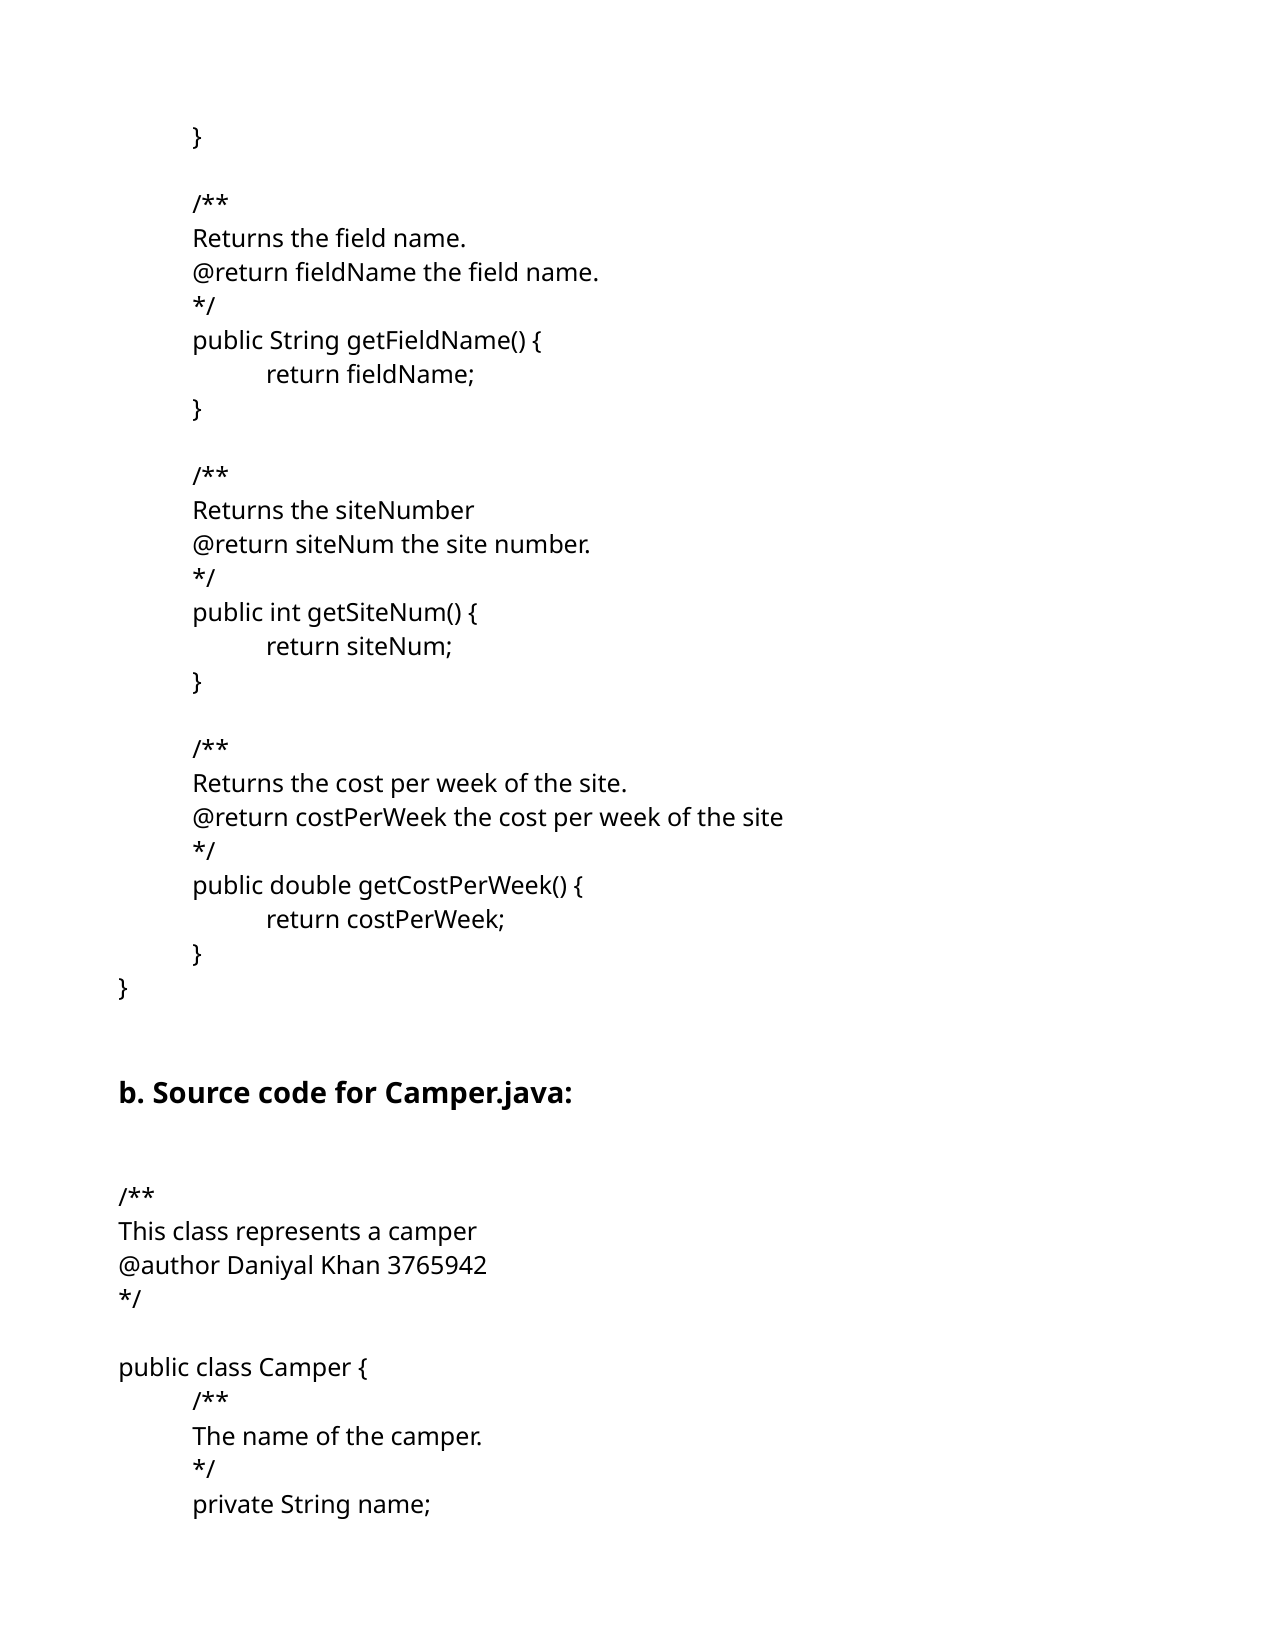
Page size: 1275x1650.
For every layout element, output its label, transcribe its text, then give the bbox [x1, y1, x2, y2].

text } [118, 118, 1157, 152]
text /** [118, 731, 1157, 765]
text return costPerWeek; [118, 902, 1157, 936]
text } [118, 936, 1157, 970]
text return fieldName; [118, 357, 1157, 391]
text /** [118, 186, 1157, 220]
text public String getFieldName() { [118, 322, 1157, 357]
text public int getSiteNum() { [118, 595, 1157, 629]
text This class represents a camper [118, 1214, 1157, 1248]
text @return siteNum the site number. [118, 527, 1157, 561]
text public double getCostPerWeek() { [118, 867, 1157, 902]
text } [118, 663, 1157, 697]
text Returns the siteNumber [118, 493, 1157, 527]
text /** [118, 1180, 1157, 1214]
text private String name; [118, 1486, 1157, 1520]
text */ [118, 561, 1157, 595]
text */ [118, 288, 1157, 322]
text The name of the camper. [118, 1418, 1157, 1452]
text /** [118, 459, 1157, 493]
text */ [118, 1282, 1157, 1316]
text return siteNum; [118, 629, 1157, 663]
text @author Daniyal Khan 3765942 [118, 1248, 1157, 1282]
text /** [118, 1384, 1157, 1418]
text */ [118, 1452, 1157, 1486]
text Returns the cost per week of the site. [118, 765, 1157, 799]
text public class Camper { [118, 1350, 1157, 1384]
text */ [118, 833, 1157, 867]
text Returns the field name. [118, 220, 1157, 254]
text } [118, 391, 1157, 425]
text b. Source code for Camper.java: [118, 1072, 1157, 1112]
text } [118, 970, 1157, 1004]
text @return fieldName the field name. [118, 254, 1157, 288]
text @return costPerWeek the cost per week of the site [118, 799, 1157, 833]
